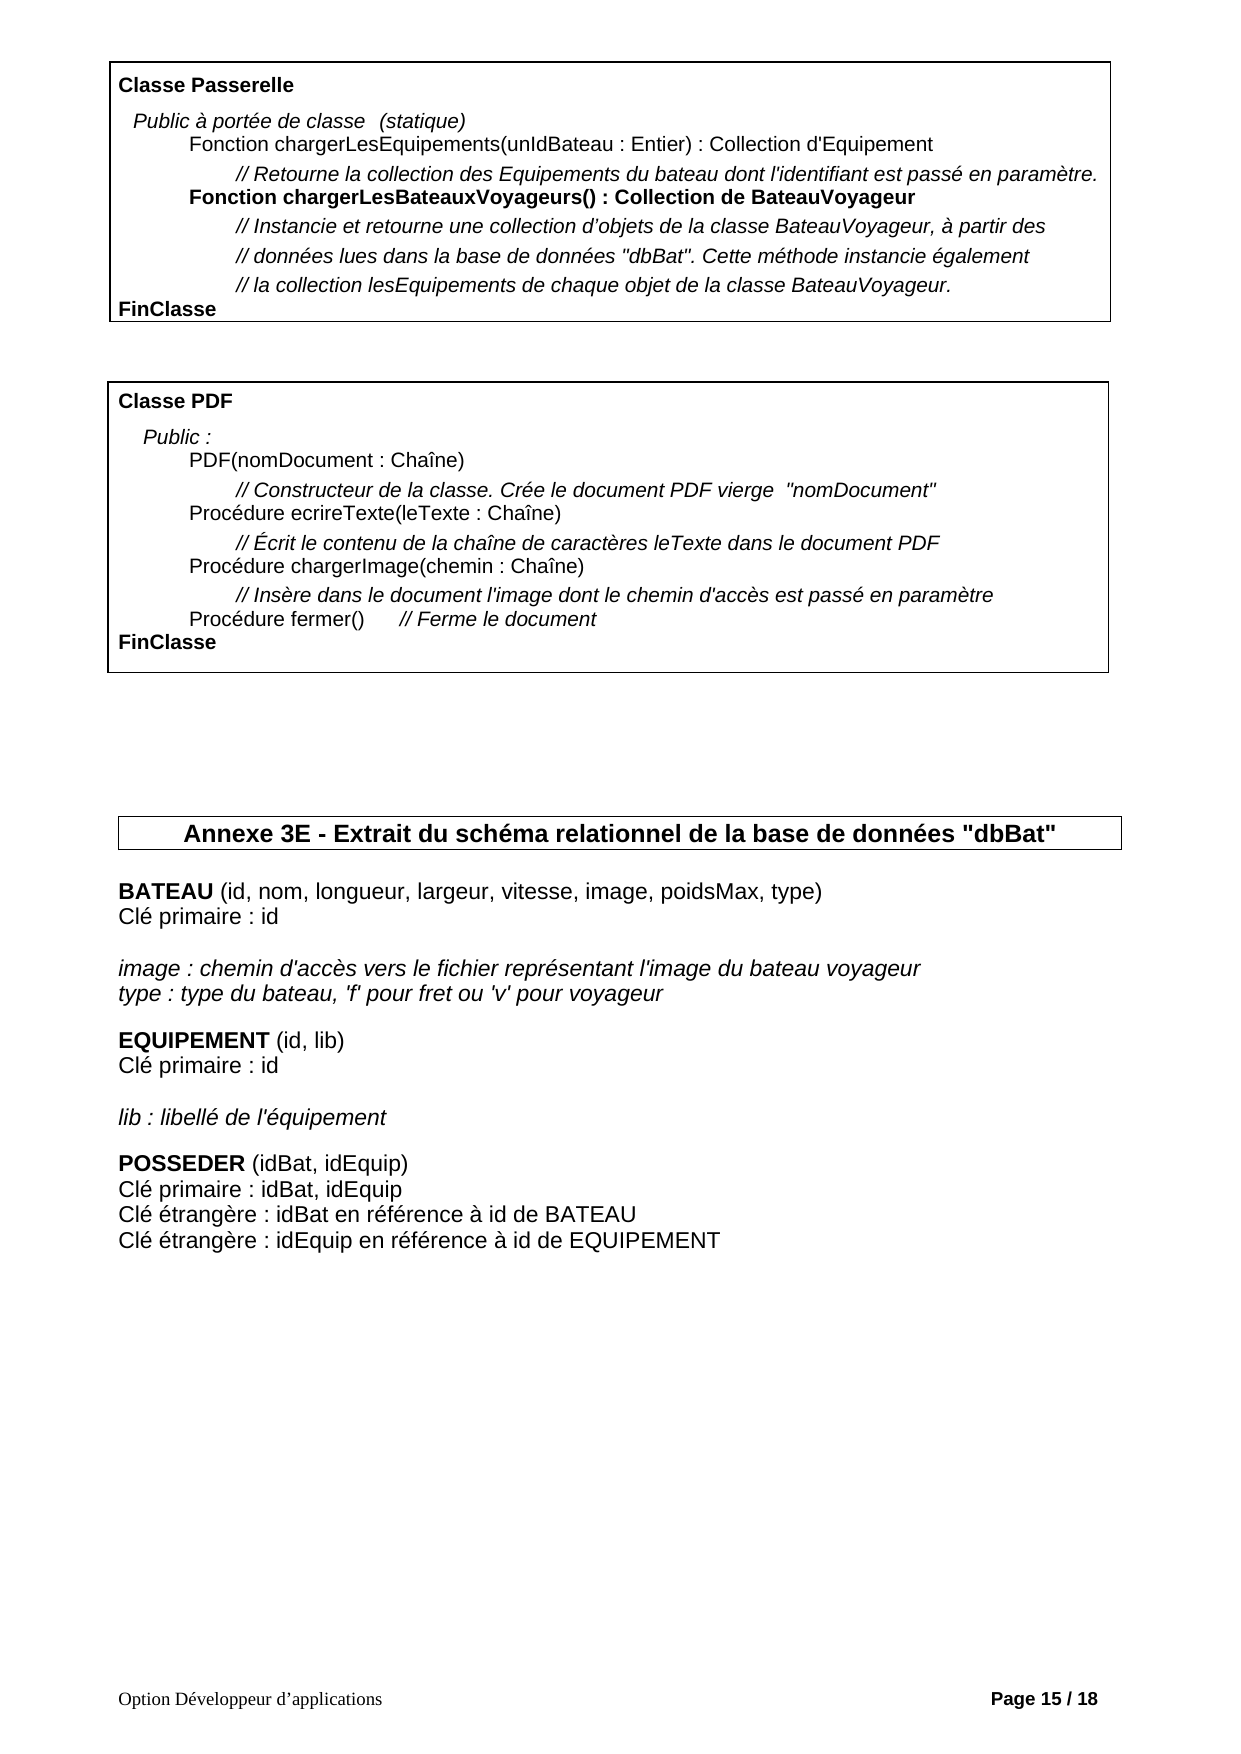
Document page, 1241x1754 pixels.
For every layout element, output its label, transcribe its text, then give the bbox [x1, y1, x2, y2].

text FinClasse [1109, 630, 1122, 654]
text Clé primaire : idBat, idEquip [118, 1176, 1122, 1202]
text Clé primaire : id [118, 1053, 1122, 1079]
text image : chemin d'accès vers le fichier représentant l'image du bateau voyageur [118, 955, 1122, 981]
text Clé étrangère : idEquip en référence à id de EQUIPEMENT [118, 1228, 1122, 1253]
text Public : [1109, 426, 1122, 449]
text FinClasse [1111, 297, 1122, 320]
text Annexe 3E - Extrait du schéma relationnel de la base de données "dbBat" [119, 817, 1121, 849]
text Classe PDF [1109, 390, 1122, 413]
text type : type du bateau, 'f' pour fret ou 'v' pour voyageur [118, 981, 1122, 1006]
text Clé primaire : id [118, 904, 1122, 929]
text POSSEDER (idBat, idEquip) [118, 1151, 1122, 1176]
text lib : libellé de l'équipement [118, 1104, 1122, 1130]
text EQUIPEMENT (id, lib) [118, 1027, 1122, 1053]
text Clé étrangère : idBat en référence à id de BATEAU [118, 1202, 1122, 1228]
text BATEAU (id, nom, longueur, largeur, vitesse, image, poidsMax, type) [118, 878, 1122, 904]
